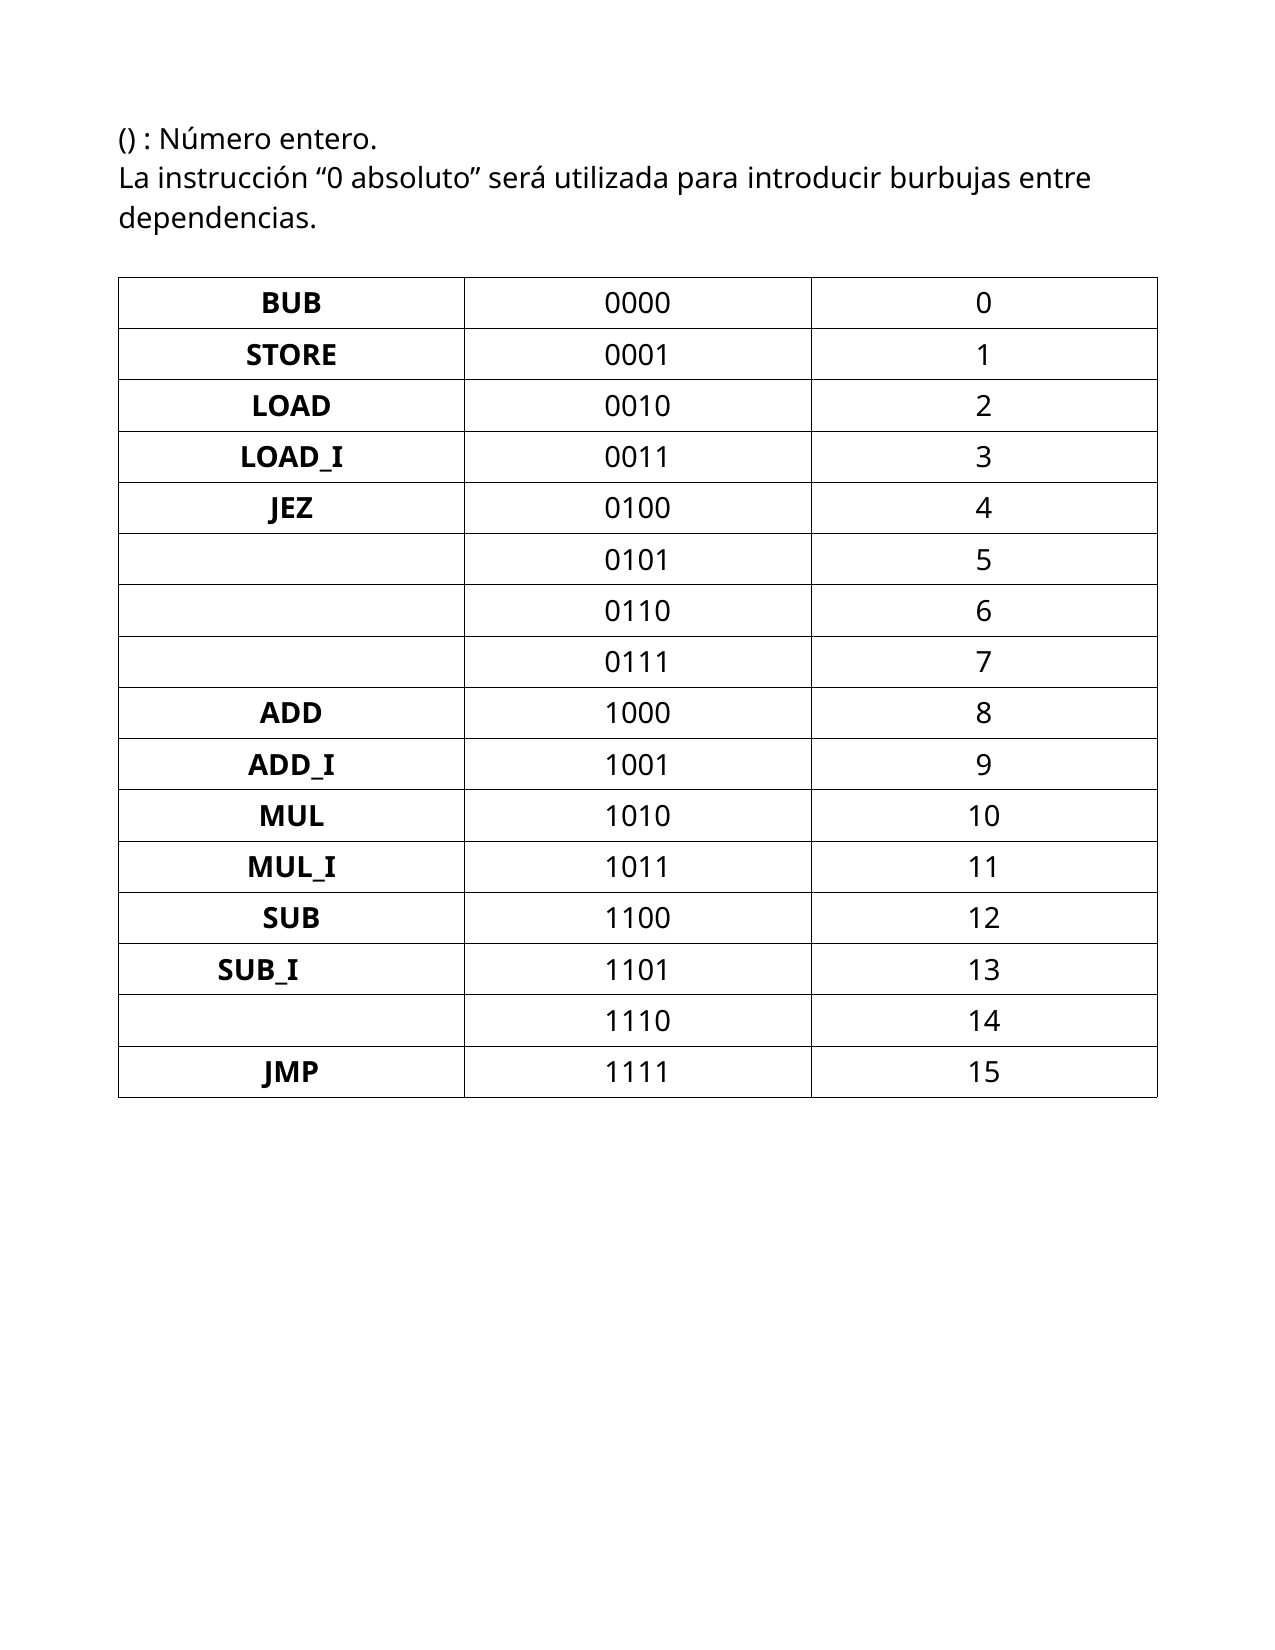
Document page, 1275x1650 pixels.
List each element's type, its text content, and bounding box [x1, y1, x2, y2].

table_cell JEZ [119, 483, 464, 533]
table_cell 1010 [465, 790, 811, 841]
table_cell 1011 [465, 842, 811, 892]
table_cell [119, 637, 464, 687]
table_cell 9 [812, 739, 1157, 789]
table_cell STORE [119, 329, 464, 379]
table_cell 1000 [465, 688, 811, 738]
table_cell 1111 [465, 1047, 811, 1097]
table_cell 1101 [465, 944, 811, 994]
table_cell 0101 [465, 534, 811, 584]
table_cell 15 [812, 1047, 1157, 1097]
table_header 0000 [465, 278, 811, 328]
table_cell [119, 534, 464, 584]
table_cell MUL_I [119, 842, 464, 892]
table_cell 8 [812, 688, 1157, 738]
table_cell 11 [812, 842, 1157, 892]
table_cell 5 [812, 534, 1157, 584]
text () : Número entero. [118, 118, 1157, 158]
table_cell [119, 585, 464, 636]
table_cell 3 [812, 432, 1157, 482]
table_cell 0111 [465, 637, 811, 687]
table_cell 1001 [465, 739, 811, 789]
table_cell 1110 [465, 995, 811, 1046]
table_cell 10 [812, 790, 1157, 841]
table_cell SUB_I [119, 944, 464, 994]
table_cell LOAD [119, 380, 464, 431]
table_header 0 [812, 278, 1157, 328]
table_cell 0011 [465, 432, 811, 482]
table_cell 0100 [465, 483, 811, 533]
table_cell 0110 [465, 585, 811, 636]
table_cell SUB [119, 893, 464, 943]
table_cell ADD [119, 688, 464, 738]
table_cell 13 [812, 944, 1157, 994]
table_cell 12 [812, 893, 1157, 943]
table_cell LOAD_I [119, 432, 464, 482]
table_cell 1100 [465, 893, 811, 943]
table_cell 1 [812, 329, 1157, 379]
table_cell 4 [812, 483, 1157, 533]
table_cell 7 [812, 637, 1157, 687]
table_cell 0010 [465, 380, 811, 431]
table_cell [119, 995, 464, 1046]
table_cell 2 [812, 380, 1157, 431]
table_cell ADD_I [119, 739, 464, 789]
table_cell 0001 [465, 329, 811, 379]
table_header BUB [119, 278, 464, 328]
text La instrucción “0 absoluto” será utilizada para introducir burbujas entre dependencias. [118, 158, 1157, 237]
table_cell MUL [119, 790, 464, 841]
table_cell 14 [812, 995, 1157, 1046]
table_cell JMP [119, 1047, 464, 1097]
table_cell 6 [812, 585, 1157, 636]
